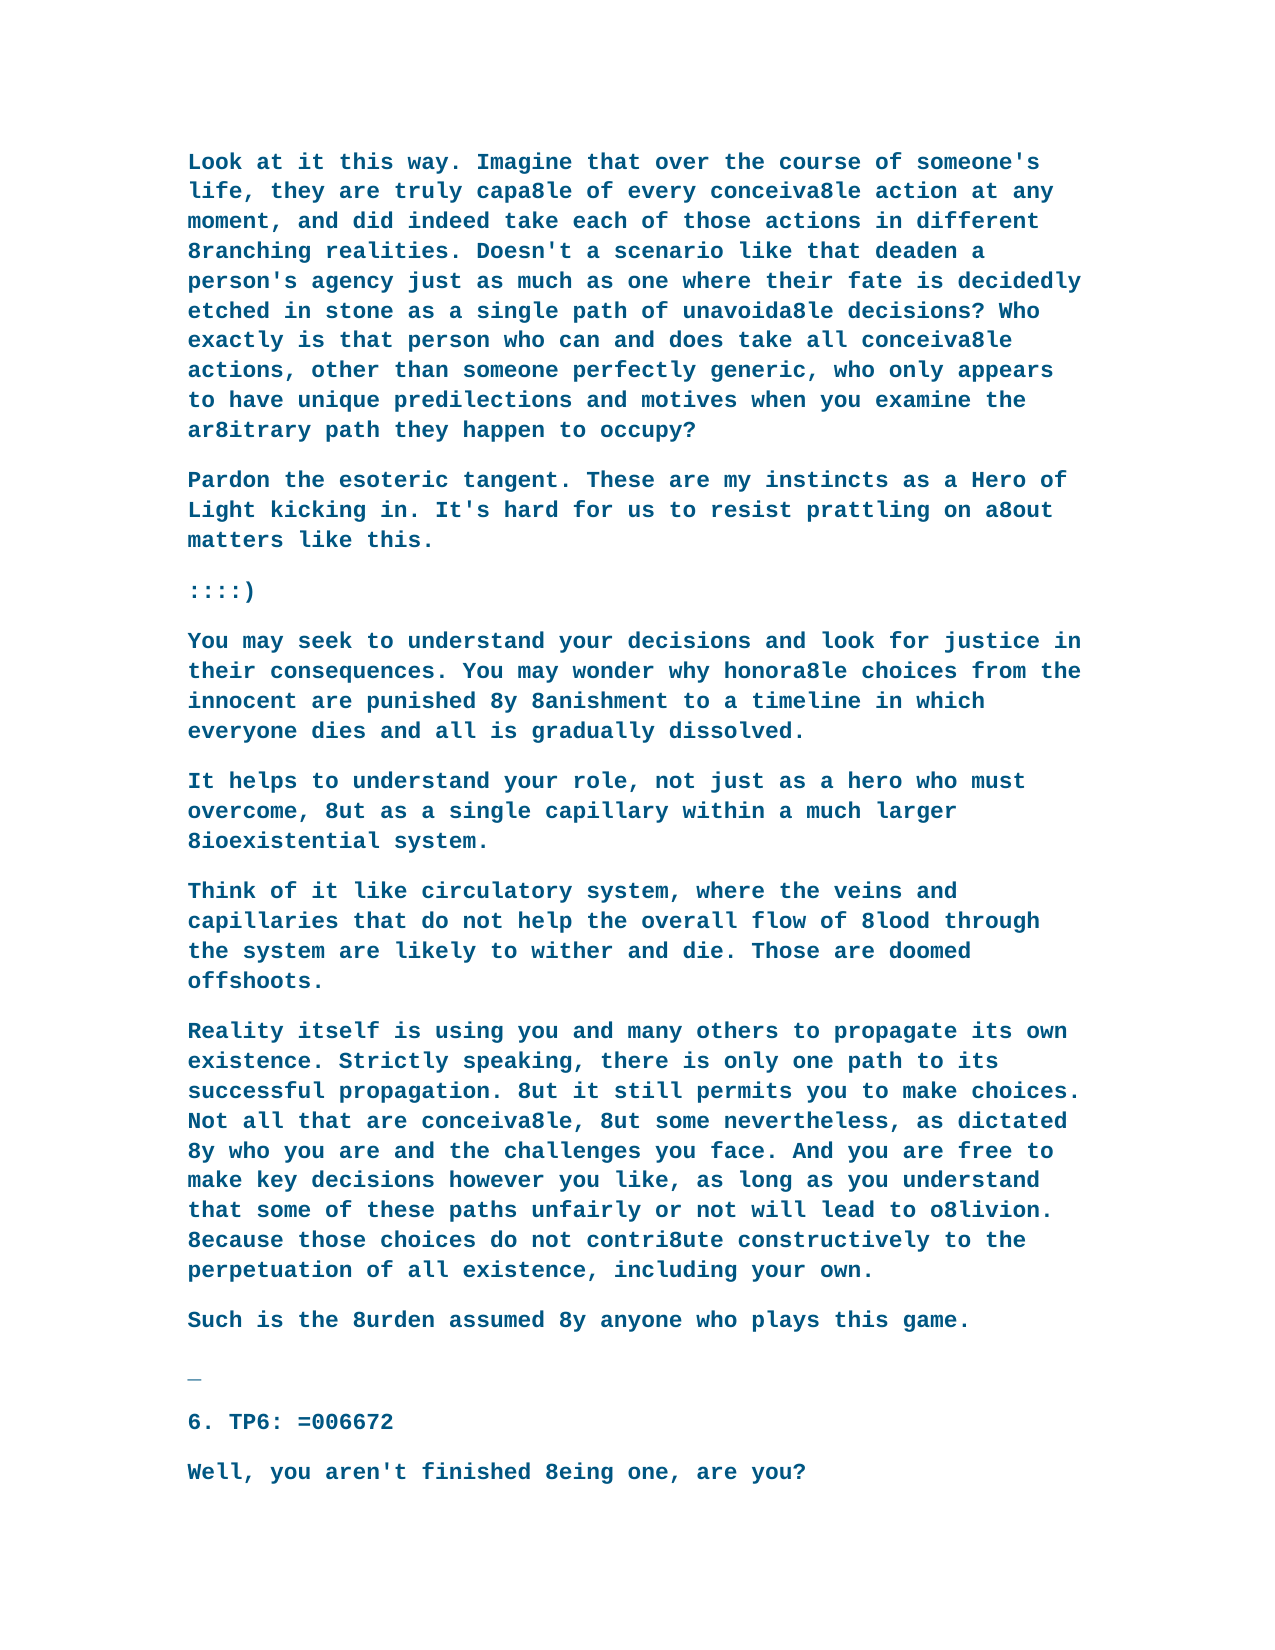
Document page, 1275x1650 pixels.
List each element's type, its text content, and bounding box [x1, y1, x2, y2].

text 6. TP6: =006672 [187, 1410, 1087, 1436]
text Pardon the esoteric tangent. These are my instincts as a Hero of Light kicking in. It's hard for us to resist prattling on a8out matters like this. [187, 469, 1087, 554]
text Reality itself is using you and many others to propagate its own existence. Strictly speaking, there is only one path to its successful propagation. 8ut it still permits you to make choices. Not all that are conceiva8le, 8ut some nevertheless, as dictated 8y who you are and the challenges you face. And you are free to make key decisions however you like, as long as you understand that some of these paths unfairly or not will lead to o8livion. 8ecause those choices do not contri8ute constructively to the perpetuation of all existence, including your own. [187, 1020, 1087, 1284]
text _ [187, 1359, 1087, 1385]
text It helps to understand your role, not just as a hero who must overcome, 8ut as a single capillary within a much larger 8ioexistential system. [187, 769, 1087, 855]
text You may seek to understand your decisions and look for justice in their consequences. You may wonder why honora8le choices from the innocent are punished 8y 8anishment to a timeline in which everyone dies and all is gradually dissolved. [187, 629, 1087, 745]
text Such is the 8urden assumed 8y anyone who plays this game. [187, 1309, 1087, 1335]
text Well, you aren't finished 8eing one, are you? [187, 1461, 1087, 1487]
text Look at it this way. Imagine that over the course of someone's life, they are truly capa8le of every conceiva8le action at any moment, and did indeed take each of those actions in different 8ranching realities. Doesn't a scenario like that deaden a person's agency just as much as one where their fate is decidedly etched in stone as a single path of unavoida8le decisions? Who exactly is that person who can and does take all conceiva8le actions, other than someone perfectly generic, who only appears to have unique predilections and motives when you examine the ar8itrary path they happen to occupy? [187, 150, 1087, 444]
text Think of it like circulatory system, where the veins and capillaries that do not help the overall flow of 8lood through the system are likely to wither and die. Those are doomed offshoots. [187, 880, 1087, 995]
text ::::) [187, 579, 1087, 605]
